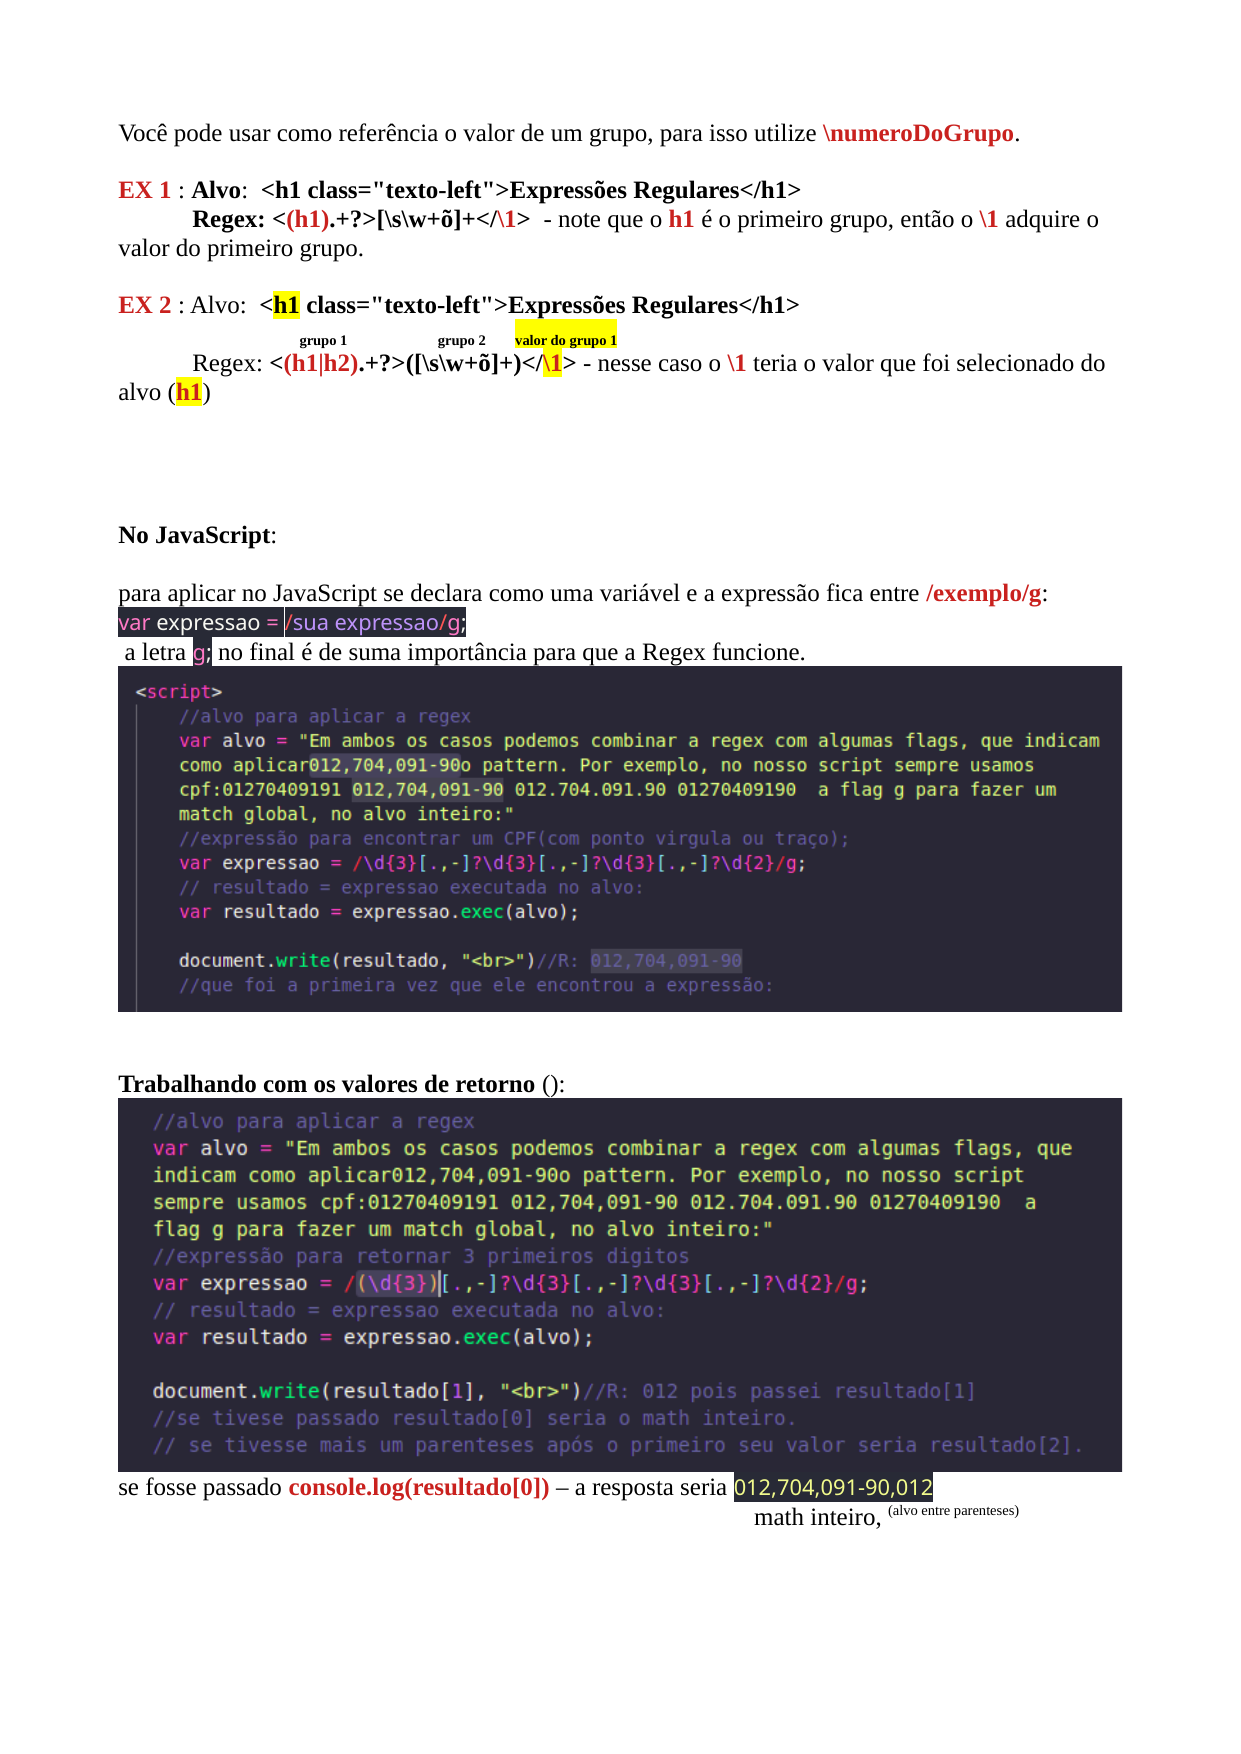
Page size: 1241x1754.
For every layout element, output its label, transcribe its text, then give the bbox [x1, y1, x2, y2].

picture [118, 666, 1123, 1012]
text para aplicar no JavaScript se declara como uma variável e a expressão fica entre /exemplo/g: [118, 578, 1122, 607]
text Trabalhando com os valores de retorno (): [118, 1069, 1122, 1098]
text Você pode usar como referência o valor de um grupo, para isso utilize \numeroDoGrupo. [118, 118, 1122, 147]
text grupo 1 grupo 2 valor do grupo 1 [118, 319, 1122, 348]
text Regex: <(h1|h2).+?>([\s\w+õ]+)</\1> - nesse caso o \1 teria o valor que foi selecionado do alvo (h1) [118, 348, 1122, 406]
text EX 1 : Alvo: <h1 class="texto-left">Expressões Regulares</h1> [118, 176, 1122, 204]
text math inteiro, (alvo entre parenteses) [118, 1502, 1122, 1530]
text se fosse passado console.log(resultado[0]) – a resposta seria 012,704,091-90,012 [118, 1472, 1122, 1502]
text var expressao = /sua expressao/g; [118, 607, 1122, 637]
text Regex: <(h1).+?>[\s\w+õ]+</\1> - note que o h1 é o primeiro grupo, então o \1 adquire o valor do primeiro grupo. [118, 204, 1122, 262]
text EX 2 : Alvo: <h1 class="texto-left">Expressões Regulares</h1> [118, 291, 1122, 319]
text No JavaScript: [118, 521, 1122, 549]
text a letra g; no final é de suma importância para que a Regex funcione. [118, 637, 1122, 666]
picture [118, 1098, 1123, 1472]
